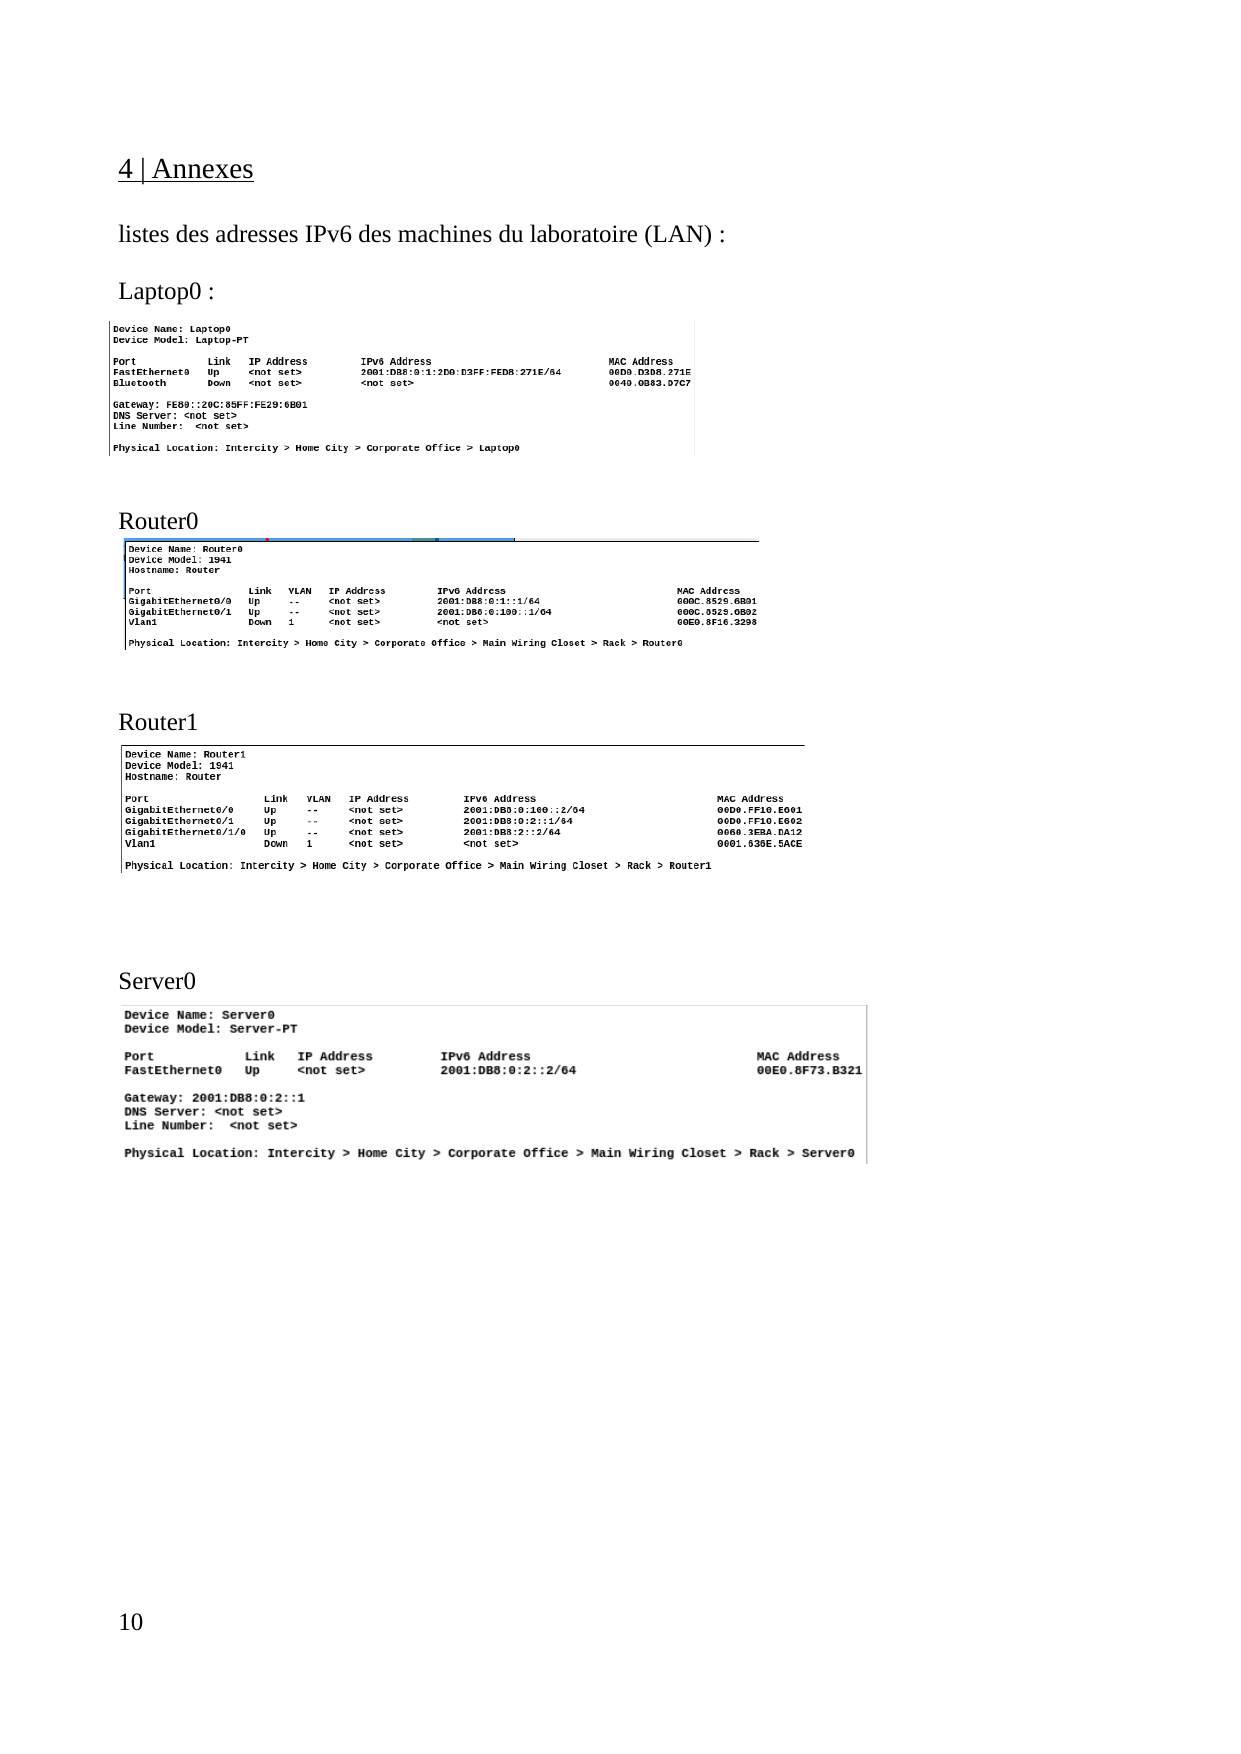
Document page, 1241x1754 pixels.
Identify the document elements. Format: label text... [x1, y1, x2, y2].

text Router0 [118, 506, 1122, 535]
text Server0 [118, 966, 1122, 995]
picture [121, 745, 805, 873]
picture [123, 538, 760, 650]
picture [121, 1005, 868, 1164]
picture [109, 321, 695, 456]
text listes des adresses IPv6 des machines du laboratoire (LAN) : [118, 219, 1122, 247]
text Router1 [118, 707, 1122, 736]
text 4 | Annexes [118, 152, 1122, 185]
text Laptop0 : [118, 276, 1122, 305]
